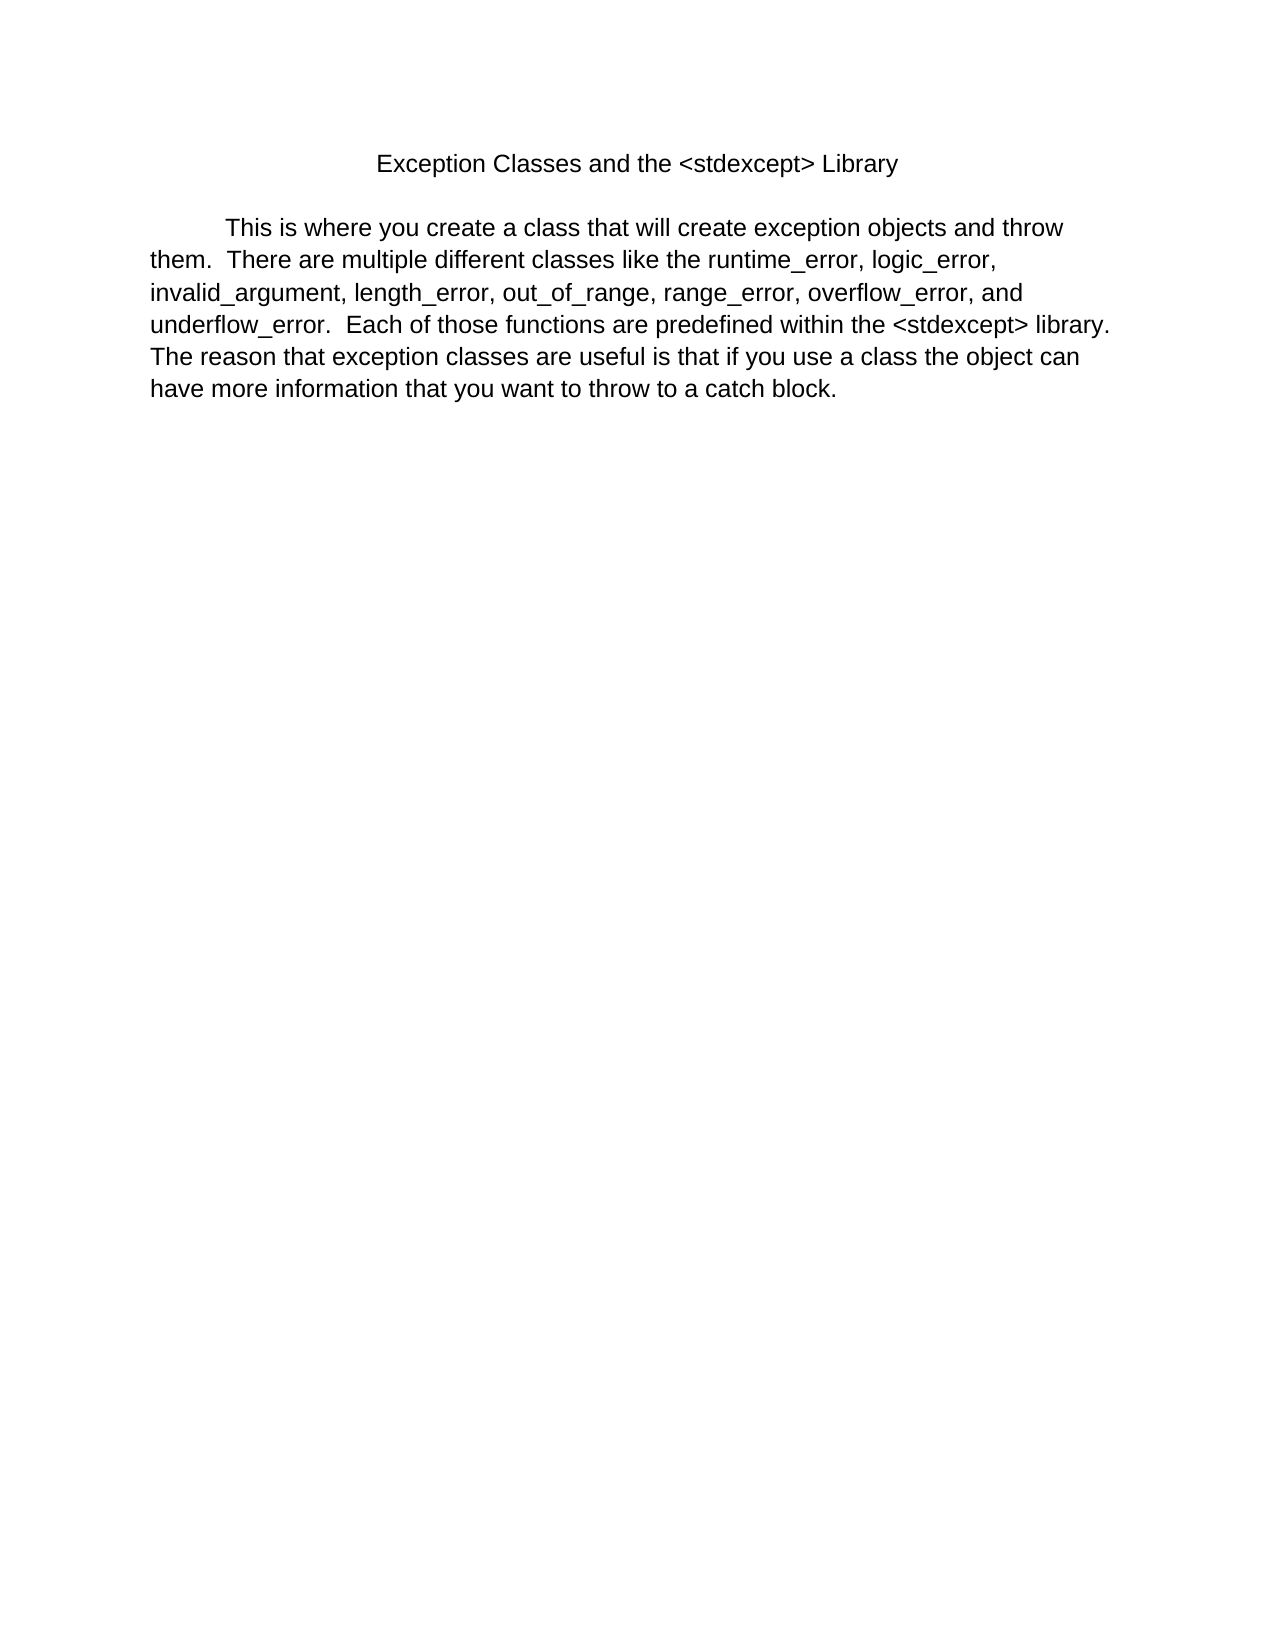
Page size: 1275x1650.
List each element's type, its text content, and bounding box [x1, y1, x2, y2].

text Exception Classes and the <stdexcept> Library [150, 150, 1125, 178]
text This is where you create a class that will create exception objects and throw them. There are multiple different classes like the runtime_error, logic_error, invalid_argument, length_error, out_of_range, range_error, overflow_error, and underflow_error. Each of those functions are predefined within the <stdexcept> library. The reason that exception classes are useful is that if you use a class the object can have more information that you want to throw to a catch block. [150, 214, 1125, 402]
